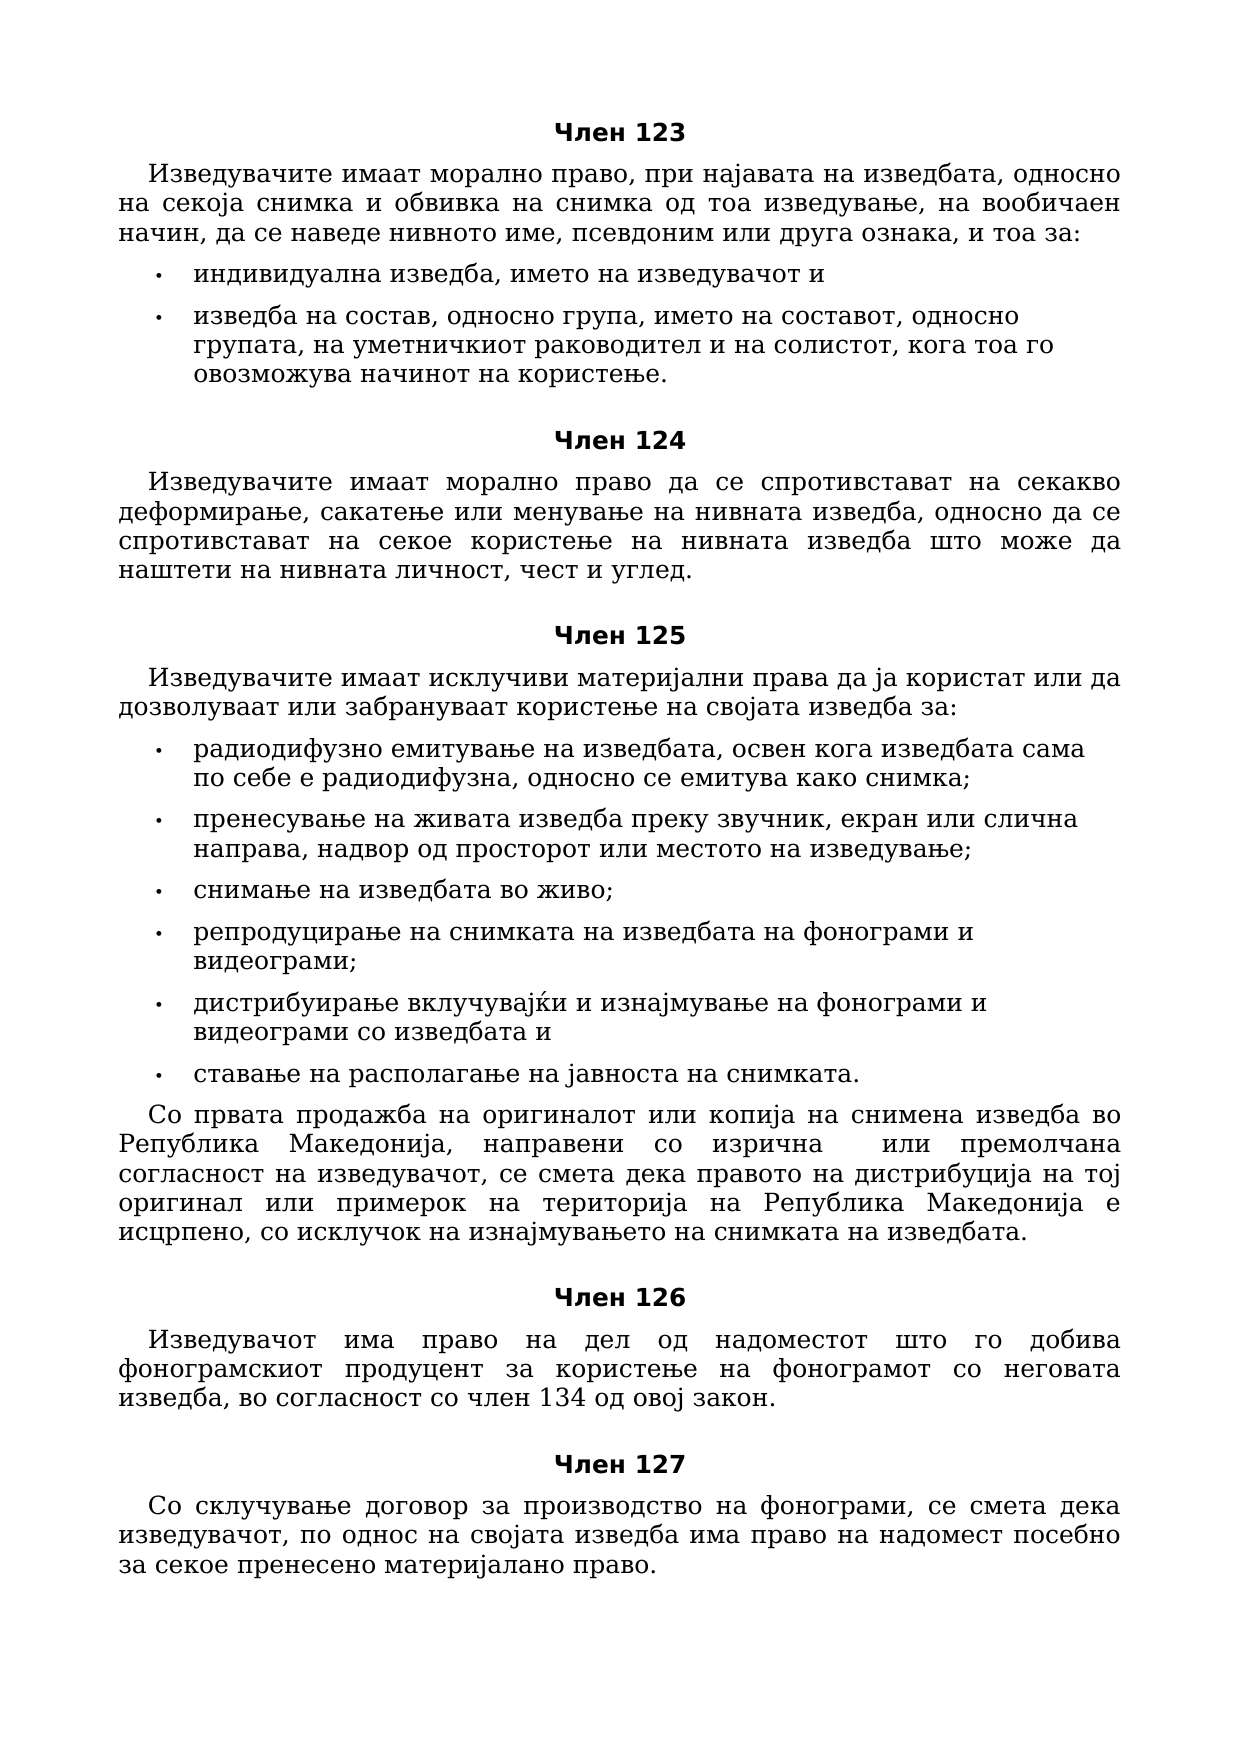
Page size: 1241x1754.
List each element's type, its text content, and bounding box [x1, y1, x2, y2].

subtitle Член 127 [118, 1450, 1122, 1479]
text Изведувачите имаат морално право да се спротивстават на секакво деформирање, сакатење или менување на нивната изведба, односно да се спротивстават на секое користење на нивната изведба што може да наштети на нивната личност, чест и углед. [118, 467, 1122, 584]
subtitle Член 124 [118, 426, 1122, 455]
list изведба на состав, односно група, името на составот, односно групата, на уметничкиот раководител и на солистот, кога тоа го овозможува начинот на користење. [156, 301, 1122, 389]
list репродуцирање на снимката на изведбата на фонограми и видеограми; [156, 917, 1122, 976]
subtitle Член 126 [118, 1284, 1122, 1313]
text Со првата продажба на оригиналот или копија на снимена изведба во Република Македонија, направени со изрична или премолчана согласност на изведувачот, се смета дека правото на дистрибуција на тој оригинал или примерок на територија на Република Македонија е исцрпено, со исклучок на изнајмувањето на снимката на изведбата. [118, 1101, 1122, 1246]
text Изведувачите имаат исклучиви материјални права да ја користат или да дозволуваат или забрануваат користење на својата изведба за: [118, 663, 1122, 721]
list дистрибуирање вклучувајќи и изнајмување на фонограми и видеограми со изведбата и [156, 988, 1122, 1046]
text Изведувачот има право на дел од надоместот што го добива фонограмскиот продуцент за користење на фонограмот со неговата изведба, во согласност со член 134 од овој закон. [118, 1325, 1122, 1413]
list снимање на изведбата во живо; [156, 876, 1122, 905]
subtitle Член 123 [118, 118, 1122, 147]
list ставање на располагање на јавноста на снимката. [156, 1059, 1122, 1088]
list радиодифузно емитување на изведбата, освен кога изведбата сама по себе е радиодифузна, односно се емитува како снимка; [156, 734, 1122, 792]
text Изведувачите имаат морално право, при најавата на изведбата, односно на секоја снимка и обвивка на снимка од тоа изведување, на вообичаен начин, да се наведе нивното име, псевдоним или друга ознака, и тоа за: [118, 159, 1122, 247]
list пренесување на живата изведба преку звучник, екран или слична направа, надвор од просторот или местото на изведување; [156, 805, 1122, 863]
text Со склучување договор за производство на фонограми, се смета дека изведувачот, по однос на својата изведба има право на надомест посебно за секое пренесено материјалано право. [118, 1492, 1122, 1579]
list индивидуална изведба, името на изведувачот и [156, 259, 1122, 289]
subtitle Член 125 [118, 622, 1122, 651]
